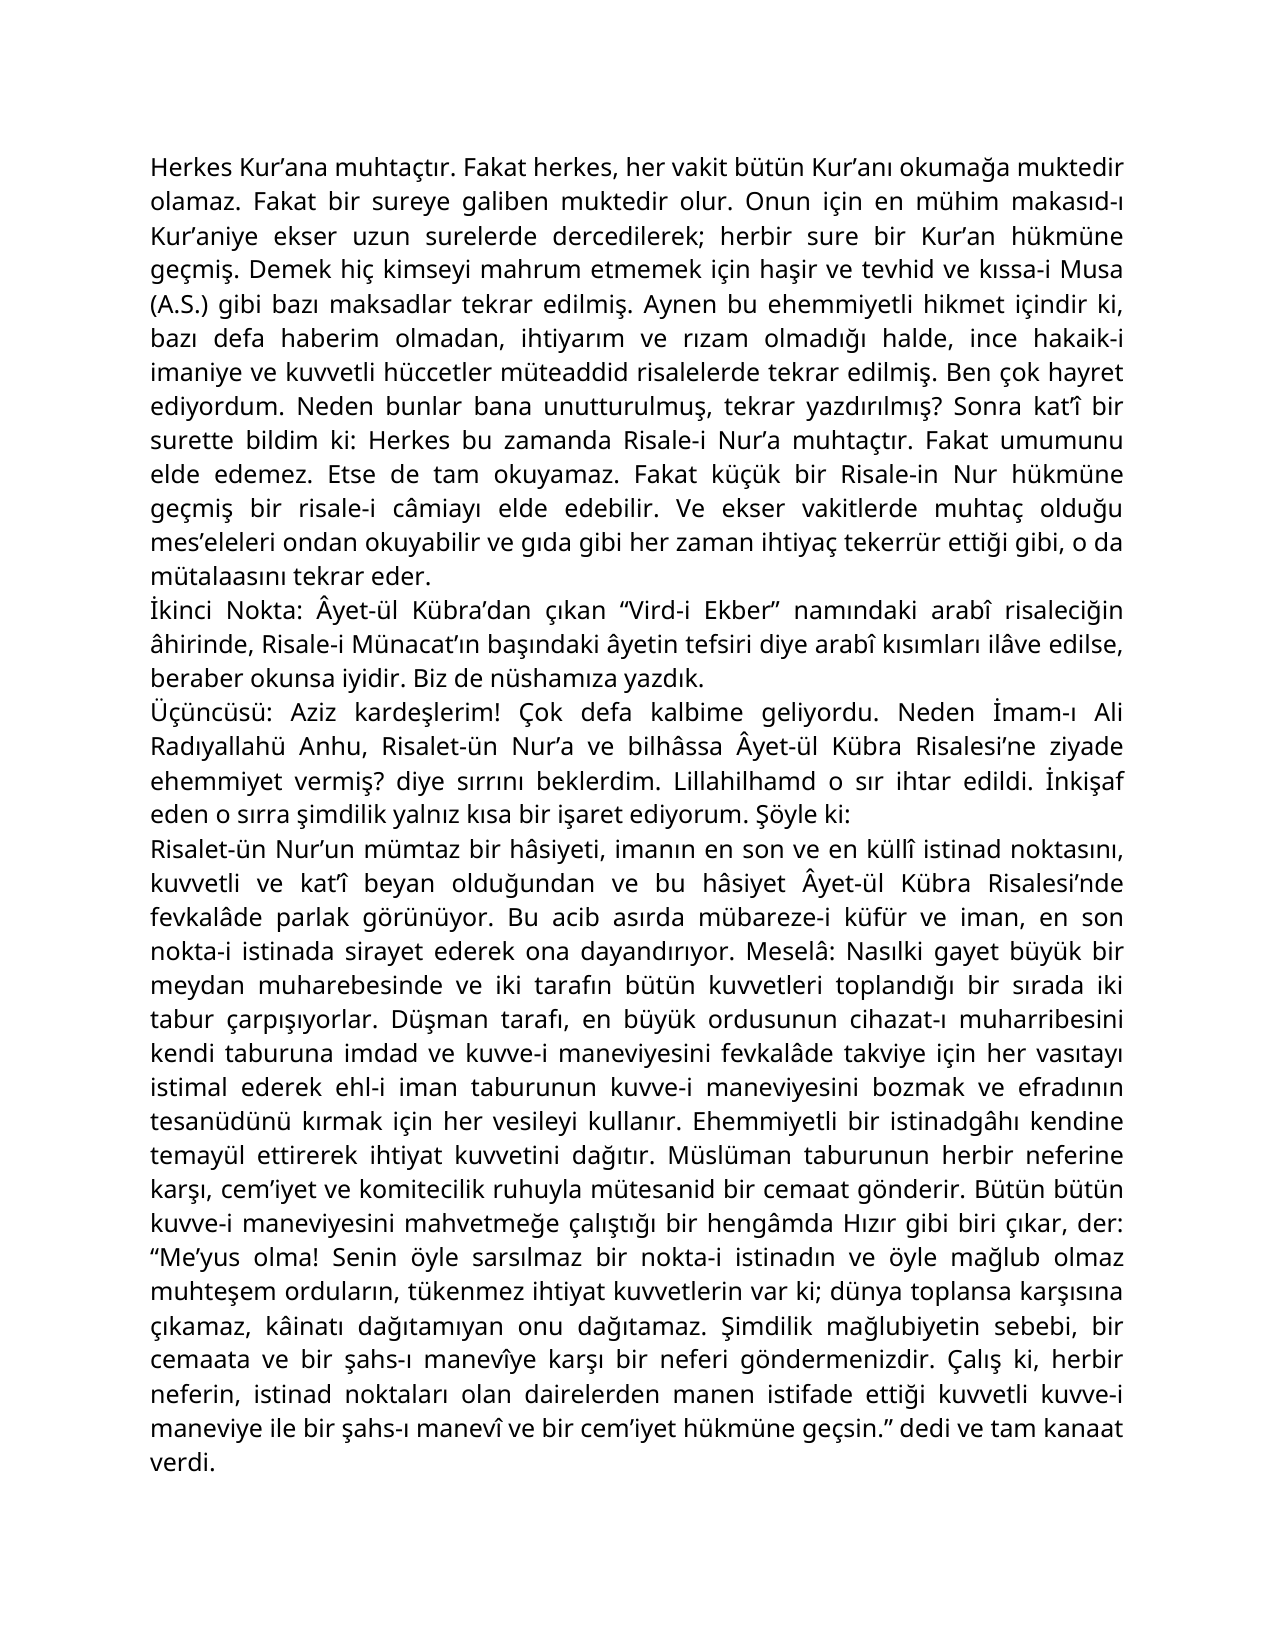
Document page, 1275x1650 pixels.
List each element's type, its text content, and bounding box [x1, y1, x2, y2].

text Üçüncüsü: Aziz kardeşlerim! Çok defa kalbime geliyordu. Neden İmam-ı Ali Radıyallahü Anhu, Risalet-ün Nur’a ve bilhâssa Âyet-ül Kübra Risalesi’ne ziyade ehemmiyet vermiş? diye sırrını beklerdim. Lillahilhamd o sır ihtar edildi. İnkişaf eden o sırra şimdilik yalnız kısa bir işaret ediyorum. Şöyle ki: [150, 695, 1125, 831]
text İkinci Nokta: Âyet-ül Kübra’dan çıkan “Vird-i Ekber” namındaki arabî risaleciğin âhirinde, Risale-i Münacat’ın başındaki âyetin tefsiri diye arabî kısımları ilâve edilse, beraber okunsa iyidir. Biz de nüshamıza yazdık. [150, 593, 1125, 695]
text Risalet-ün Nur’un mümtaz bir hâsiyeti, imanın en son ve en küllî istinad noktasını, kuvvetli ve kat’î beyan olduğundan ve bu hâsiyet Âyet-ül Kübra Risalesi’nde fevkalâde parlak görünüyor. Bu acib asırda mübareze-i küfür ve iman, en son nokta-i istinada sirayet ederek ona dayandırıyor. Meselâ: Nasılki gayet büyük bir meydan muharebesinde ve iki tarafın bütün kuvvetleri toplandığı bir sırada iki tabur çarpışıyorlar. Düşman tarafı, en büyük ordusunun cihazat-ı muharribesini kendi taburuna imdad ve kuvve-i maneviyesini fevkalâde takviye için her vasıtayı istimal ederek ehl-i iman taburunun kuvve-i maneviyesini bozmak ve efradının tesanüdünü kırmak için her vesileyi kullanır. Ehemmiyetli bir istinadgâhı kendine temayül ettirerek ihtiyat kuvvetini dağıtır. Müslüman taburunun herbir neferine karşı, cem’iyet ve komitecilik ruhuyla mütesanid bir cemaat gönderir. Bütün bütün kuvve-i maneviyesini mahvetmeğe çalıştığı bir hengâmda Hızır gibi biri çıkar, der: “Me’yus olma! Senin öyle sarsılmaz bir nokta-i istinadın ve öyle mağlub olmaz muhteşem orduların, tükenmez ihtiyat kuvvetlerin var ki; dünya toplansa karşısına çıkamaz, kâinatı dağıtamıyan onu dağıtamaz. Şimdilik mağlubiyetin sebebi, bir cemaata ve bir şahs-ı manevîye karşı bir neferi göndermenizdir. Çalış ki, herbir neferin, istinad noktaları olan dairelerden manen istifade ettiği kuvvetli kuvve-i maneviye ile bir şahs-ı manevî ve bir cem’iyet hükmüne geçsin.” dedi ve tam kanaat verdi. [150, 831, 1125, 1478]
text Herkes Kur’ana muhtaçtır. Fakat herkes, her vakit bütün Kur’anı okumağa muktedir olamaz. Fakat bir sureye galiben muktedir olur. Onun için en mühim makasıd-ı Kur’aniye ekser uzun surelerde dercedilerek; herbir sure bir Kur’an hükmüne geçmiş. Demek hiç kimseyi mahrum etmemek için haşir ve tevhid ve kıssa-i Musa (A.S.) gibi bazı maksadlar tekrar edilmiş. Aynen bu ehemmiyetli hikmet içindir ki, bazı defa haberim olmadan, ihtiyarım ve rızam olmadığı halde, ince hakaik-i imaniye ve kuvvetli hüccetler müteaddid risalelerde tekrar edilmiş. Ben çok hayret ediyordum. Neden bunlar bana unutturulmuş, tekrar yazdırılmış? Sonra kat’î bir surette bildim ki: Herkes bu zamanda Risale-i Nur’a muhtaçtır. Fakat umumunu elde edemez. Etse de tam okuyamaz. Fakat küçük bir Risale-in Nur hükmüne geçmiş bir risale-i câmiayı elde edebilir. Ve ekser vakitlerde muhtaç olduğu mes’eleleri ondan okuyabilir ve gıda gibi her zaman ihtiyaç tekerrür ettiği gibi, o da mütalaasını tekrar eder. [150, 150, 1125, 593]
